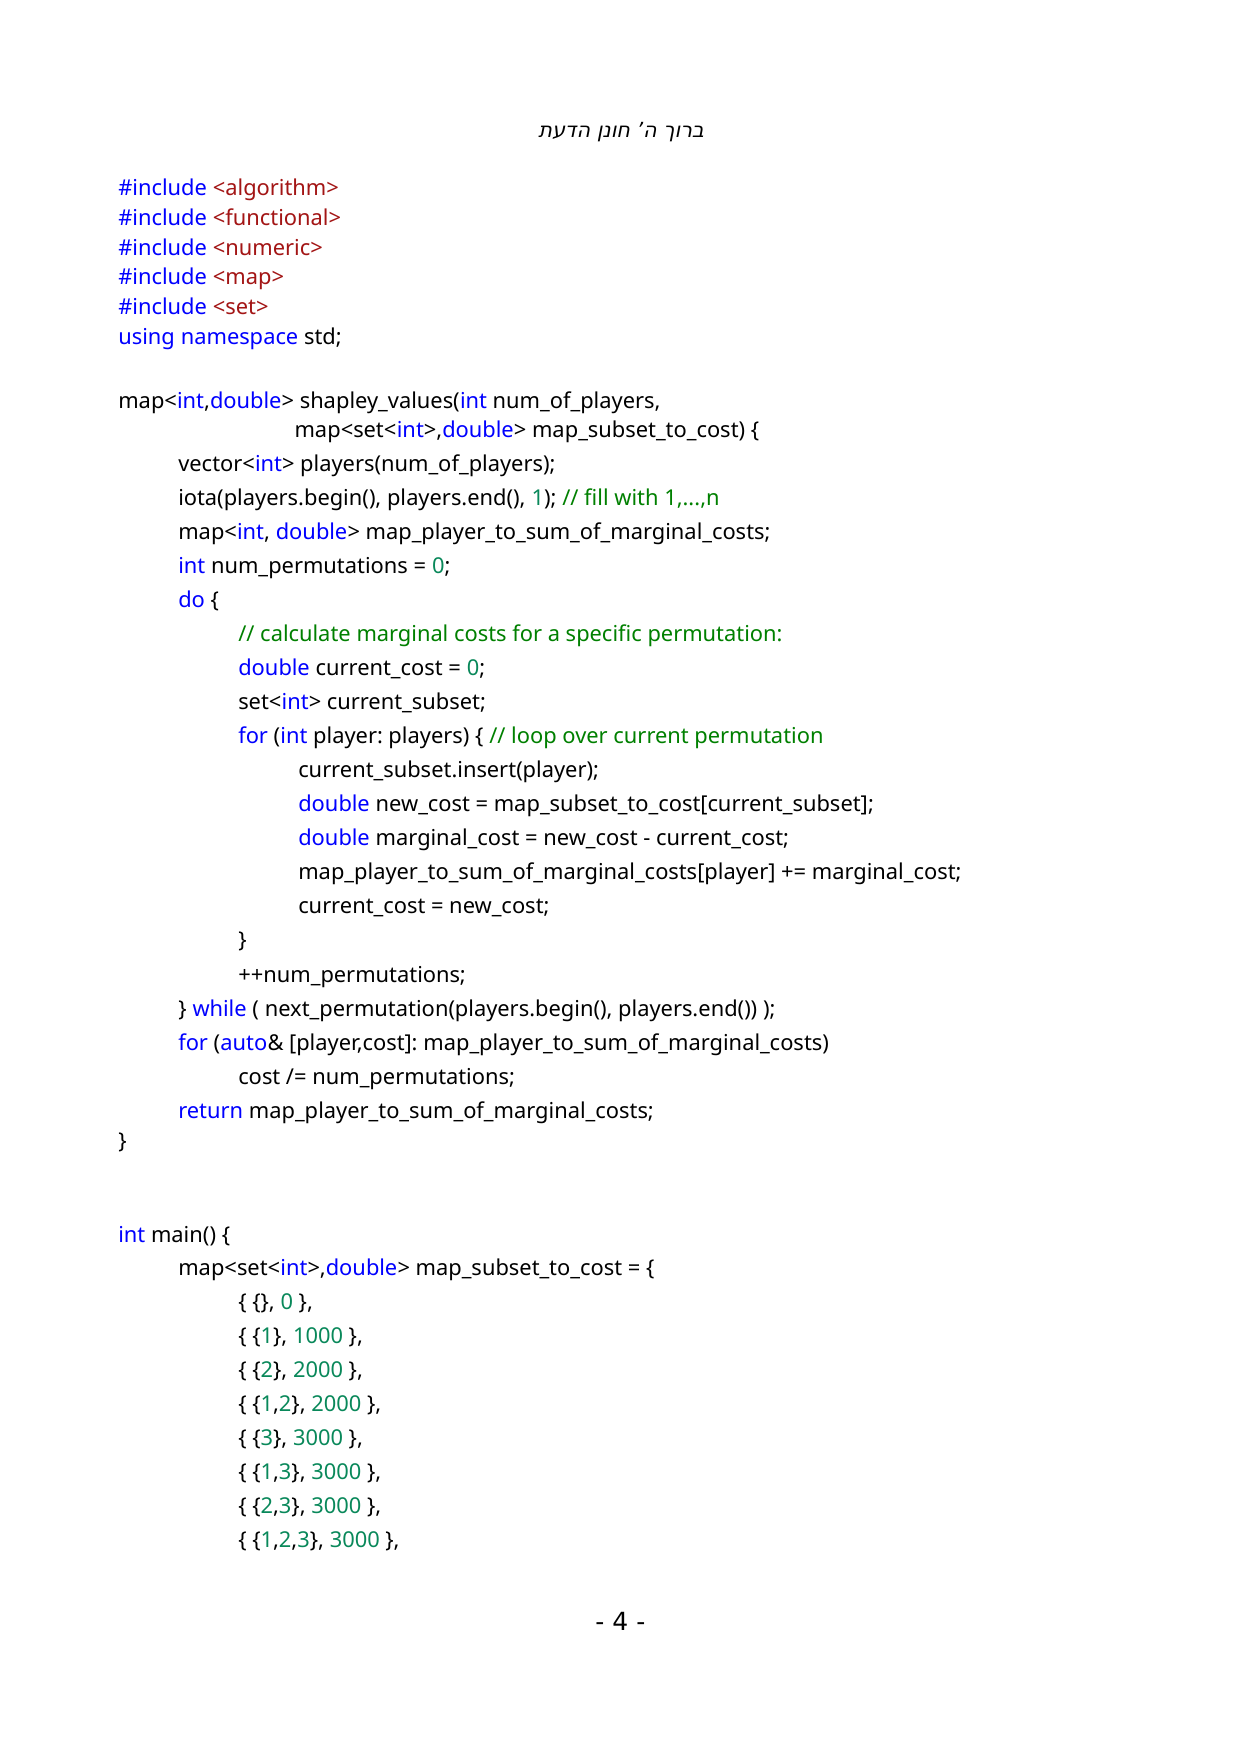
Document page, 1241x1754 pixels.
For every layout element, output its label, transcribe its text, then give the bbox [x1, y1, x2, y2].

text { {2}, 2000 }, [118, 1351, 1122, 1385]
text cost /= num_permutations; [118, 1057, 1122, 1091]
text using namespace std; [118, 321, 1122, 351]
text { {1,3}, 3000 }, [118, 1453, 1122, 1487]
text do { [118, 581, 1122, 614]
text map<int,double> shapley_values(int num_of_players, [118, 385, 1122, 414]
text for (int player: players) { // loop over current permutation [118, 717, 1122, 751]
text } [118, 921, 1122, 955]
text { {3}, 3000 }, [118, 1419, 1122, 1453]
text } [118, 1126, 1122, 1155]
text { {1,2,3}, 3000 }, [118, 1521, 1122, 1555]
text { {}, 0 }, [118, 1283, 1122, 1317]
text set<int> current_subset; [118, 683, 1122, 717]
text { {1}, 1000 }, [118, 1317, 1122, 1351]
text #include <map> [118, 261, 1122, 291]
text ++num_permutations; [118, 955, 1122, 989]
text #include <algorithm> [118, 172, 1122, 202]
text } while ( next_permutation(players.begin(), players.end()) ); [118, 989, 1122, 1023]
text current_subset.insert(player); [118, 751, 1122, 785]
text for (auto& [player,cost]: map_player_to_sum_of_marginal_costs) [118, 1023, 1122, 1057]
text int main() { [118, 1219, 1122, 1249]
text { {1,2}, 2000 }, [118, 1385, 1122, 1419]
text double marginal_cost = new_cost - current_cost; [118, 819, 1122, 853]
text iota(players.begin(), players.end(), 1); // fill with 1,...,n [118, 478, 1122, 512]
text return map_player_to_sum_of_marginal_costs; [118, 1091, 1122, 1126]
text int num_permutations = 0; [118, 546, 1122, 581]
text #include <functional> [118, 202, 1122, 231]
text #include <set> [118, 291, 1122, 321]
text map<set<int>,double> map_subset_to_cost = { [118, 1249, 1122, 1283]
text vector<int> players(num_of_players); [118, 444, 1122, 478]
text double new_cost = map_subset_to_cost[current_subset]; [118, 785, 1122, 819]
text double current_cost = 0; [118, 649, 1122, 683]
text map<set<int>,double> map_subset_to_cost) { [118, 414, 1122, 444]
text map<int, double> map_player_to_sum_of_marginal_costs; [118, 512, 1122, 546]
text current_cost = new_cost; [118, 887, 1122, 921]
text #include <numeric> [118, 231, 1122, 261]
text map_player_to_sum_of_marginal_costs[player] += marginal_cost; [118, 853, 1122, 887]
text { {2,3}, 3000 }, [118, 1487, 1122, 1521]
text // calculate marginal costs for a specific permutation: [118, 614, 1122, 649]
